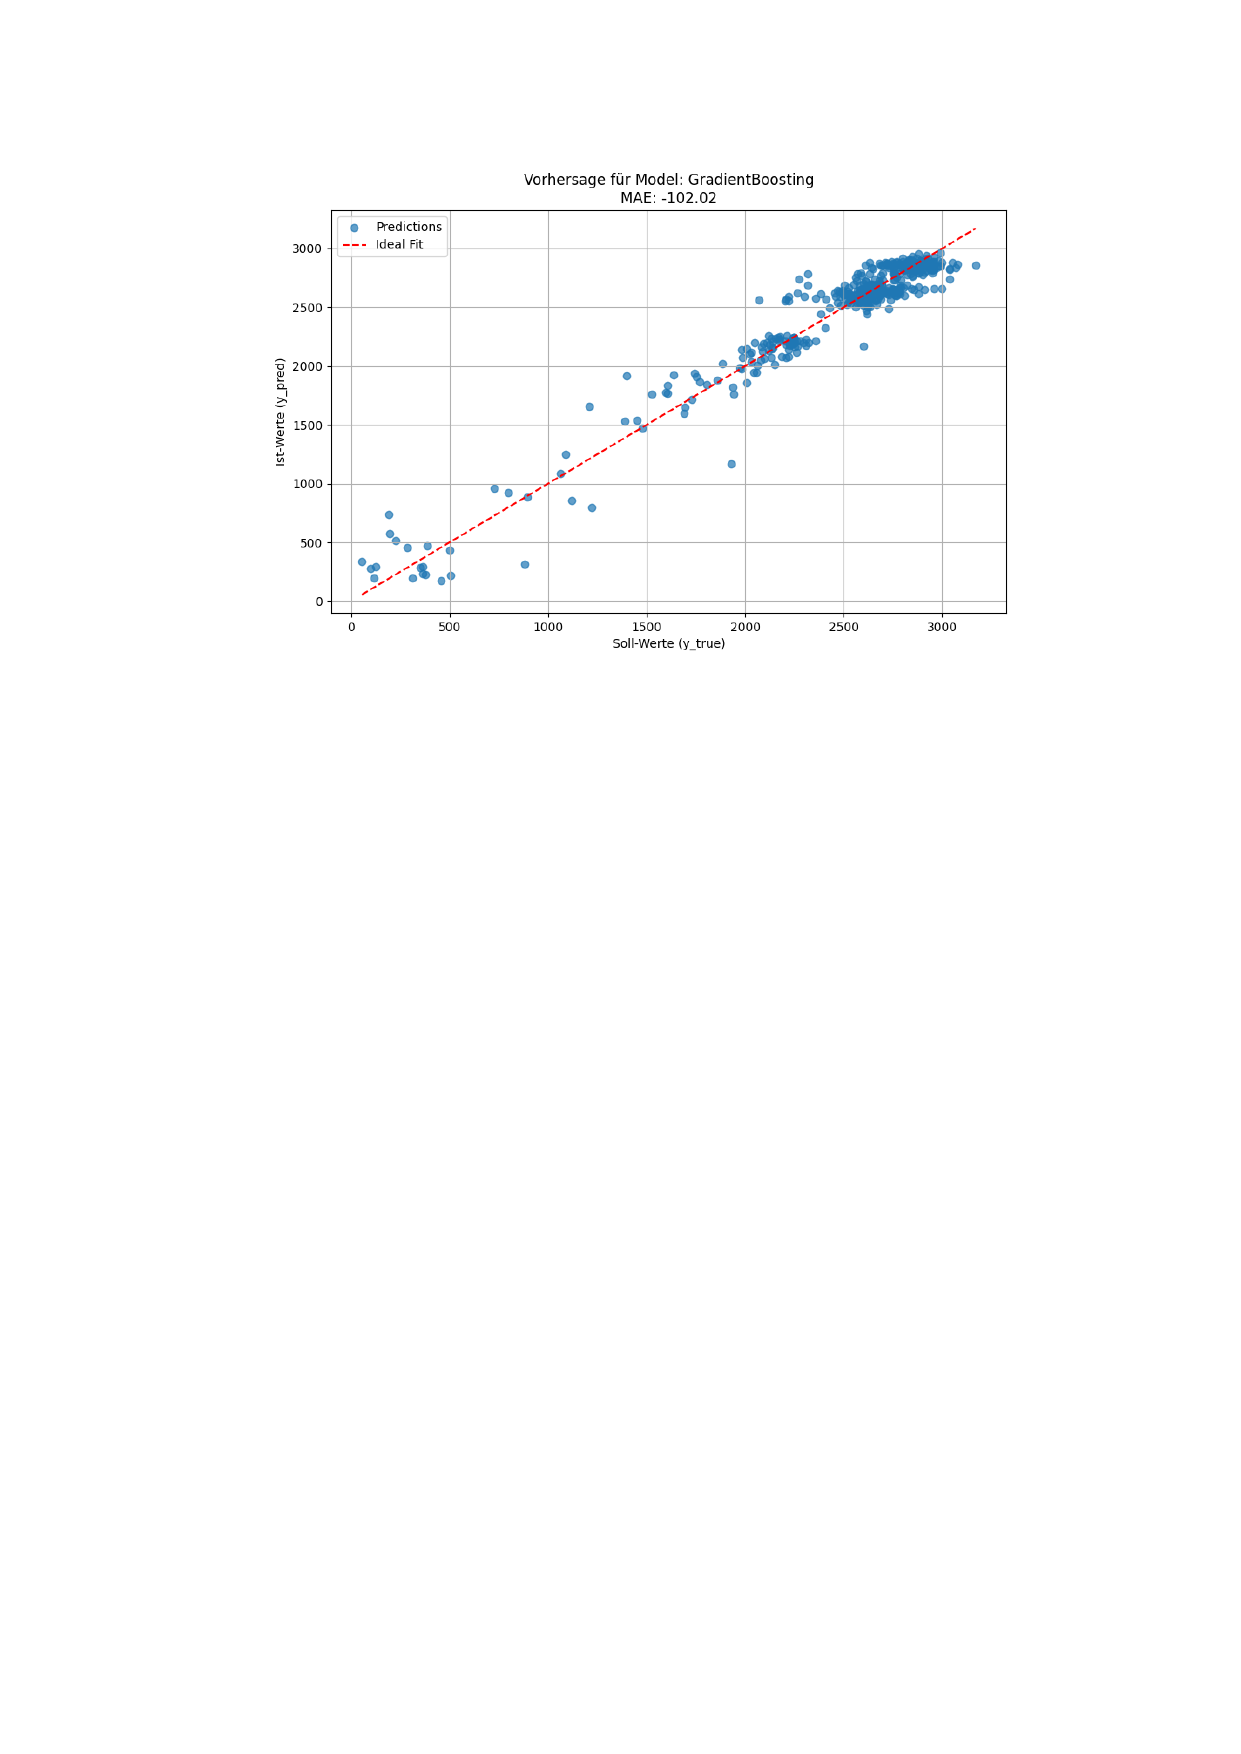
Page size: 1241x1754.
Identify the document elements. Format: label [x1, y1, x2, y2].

picture [222, 147, 1093, 670]
